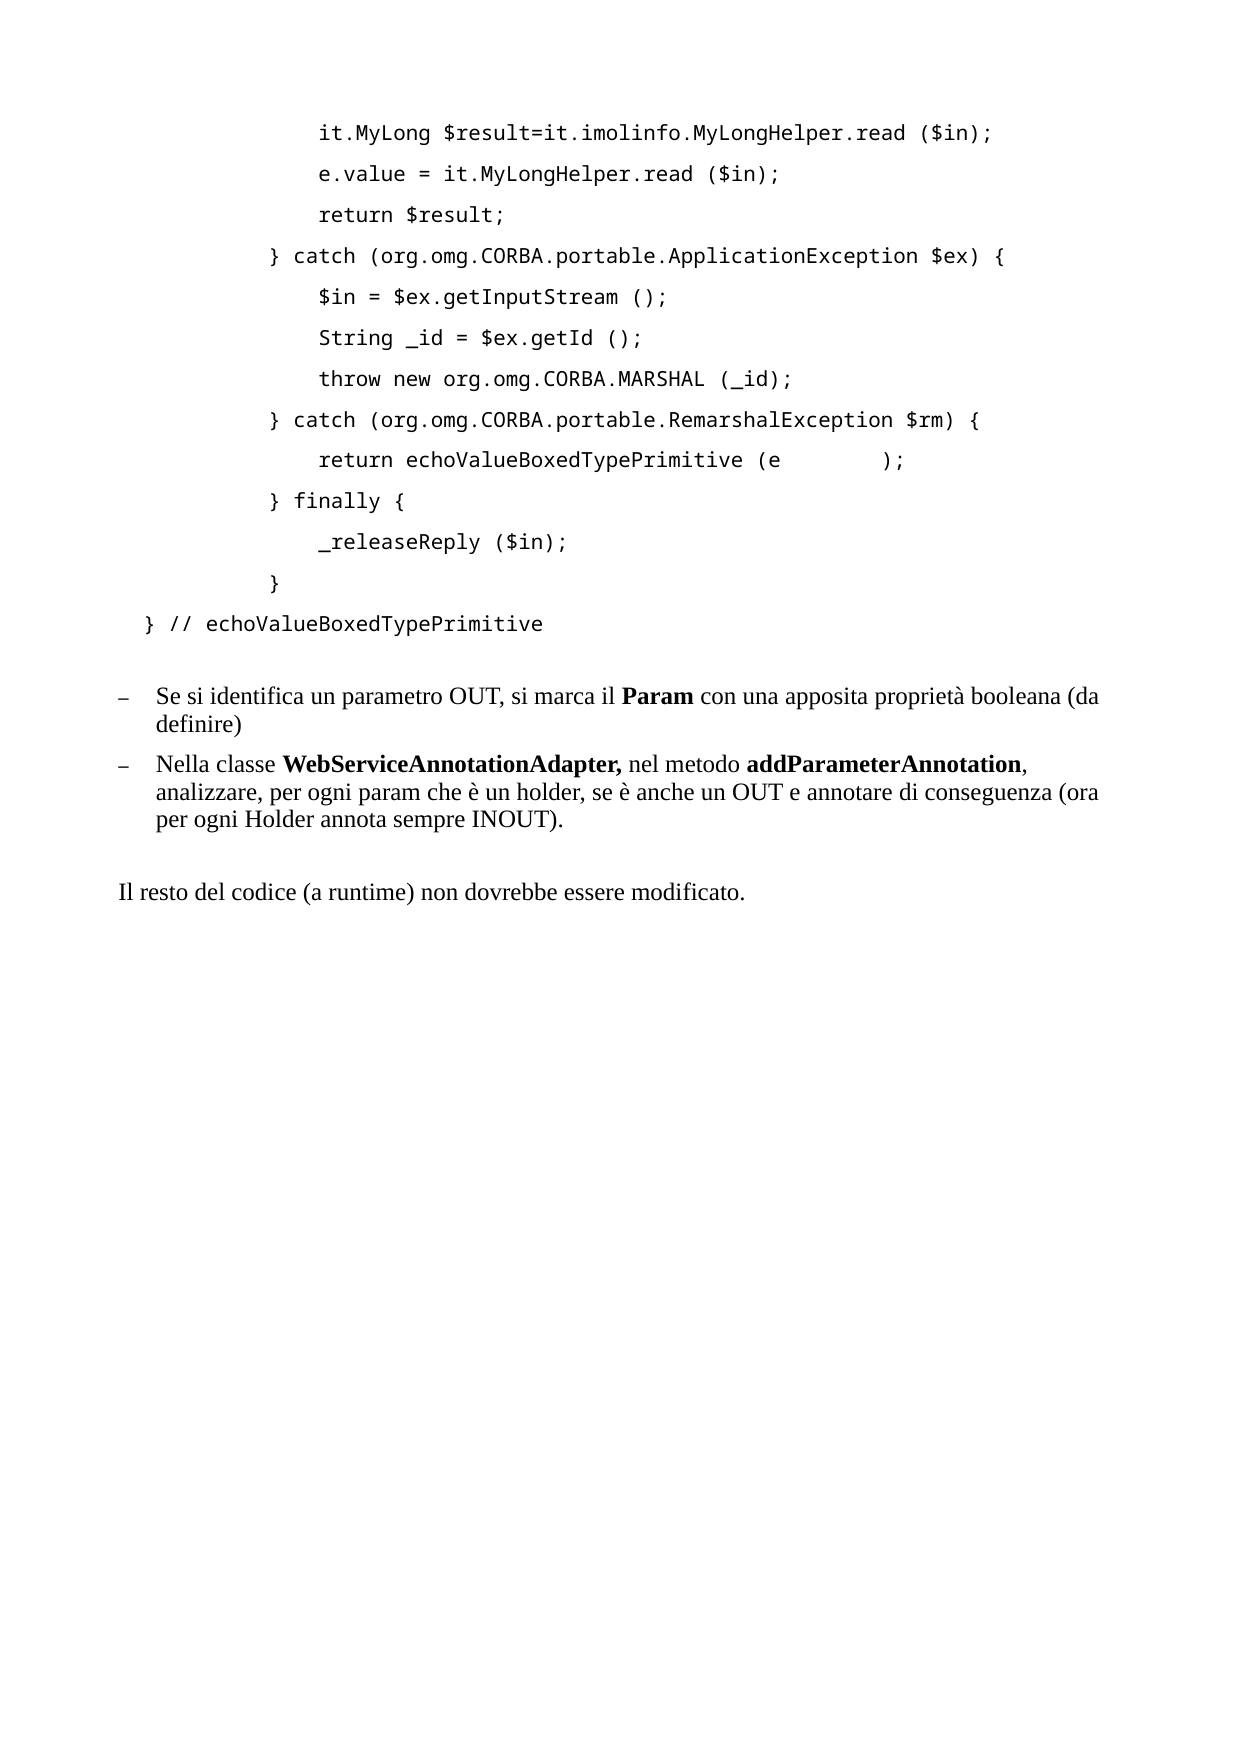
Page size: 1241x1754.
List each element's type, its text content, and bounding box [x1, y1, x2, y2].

text it.MyLong $result=it.imolinfo.MyLongHelper.read ($in); [118, 118, 1122, 147]
text } // echoValueBoxedTypePrimitive [118, 609, 1122, 638]
text _releaseReply ($in); [118, 527, 1122, 556]
text } finally { [118, 487, 1122, 515]
text Il resto del codice (a runtime) non dovrebbe essere modificato. [118, 878, 1122, 905]
text return echoValueBoxedTypePrimitive (e ); [118, 446, 1122, 474]
text } [118, 568, 1122, 597]
text $in = $ex.getInputStream (); [118, 282, 1122, 310]
text } catch (org.omg.CORBA.portable.RemarshalException $rm) { [118, 405, 1122, 433]
list Se si identifica un parametro OUT, si marca il Param con una apposita proprietà booleana (da definire) [118, 682, 1122, 738]
text String _id = $ex.getId (); [118, 323, 1122, 351]
text return $result; [118, 200, 1122, 228]
text } catch (org.omg.CORBA.portable.ApplicationException $ex) { [118, 241, 1122, 269]
text e.value = it.MyLongHelper.read ($in); [118, 159, 1122, 187]
text throw new org.omg.CORBA.MARSHAL (_id); [118, 364, 1122, 392]
list Nella classe WebServiceAnnotationAdapter, nel metodo addParameterAnnotation, analizzare, per ogni param che è un holder, se è anche un OUT e annotare di conseguenza (ora per ogni Holder annota sempre INOUT). [118, 750, 1122, 833]
